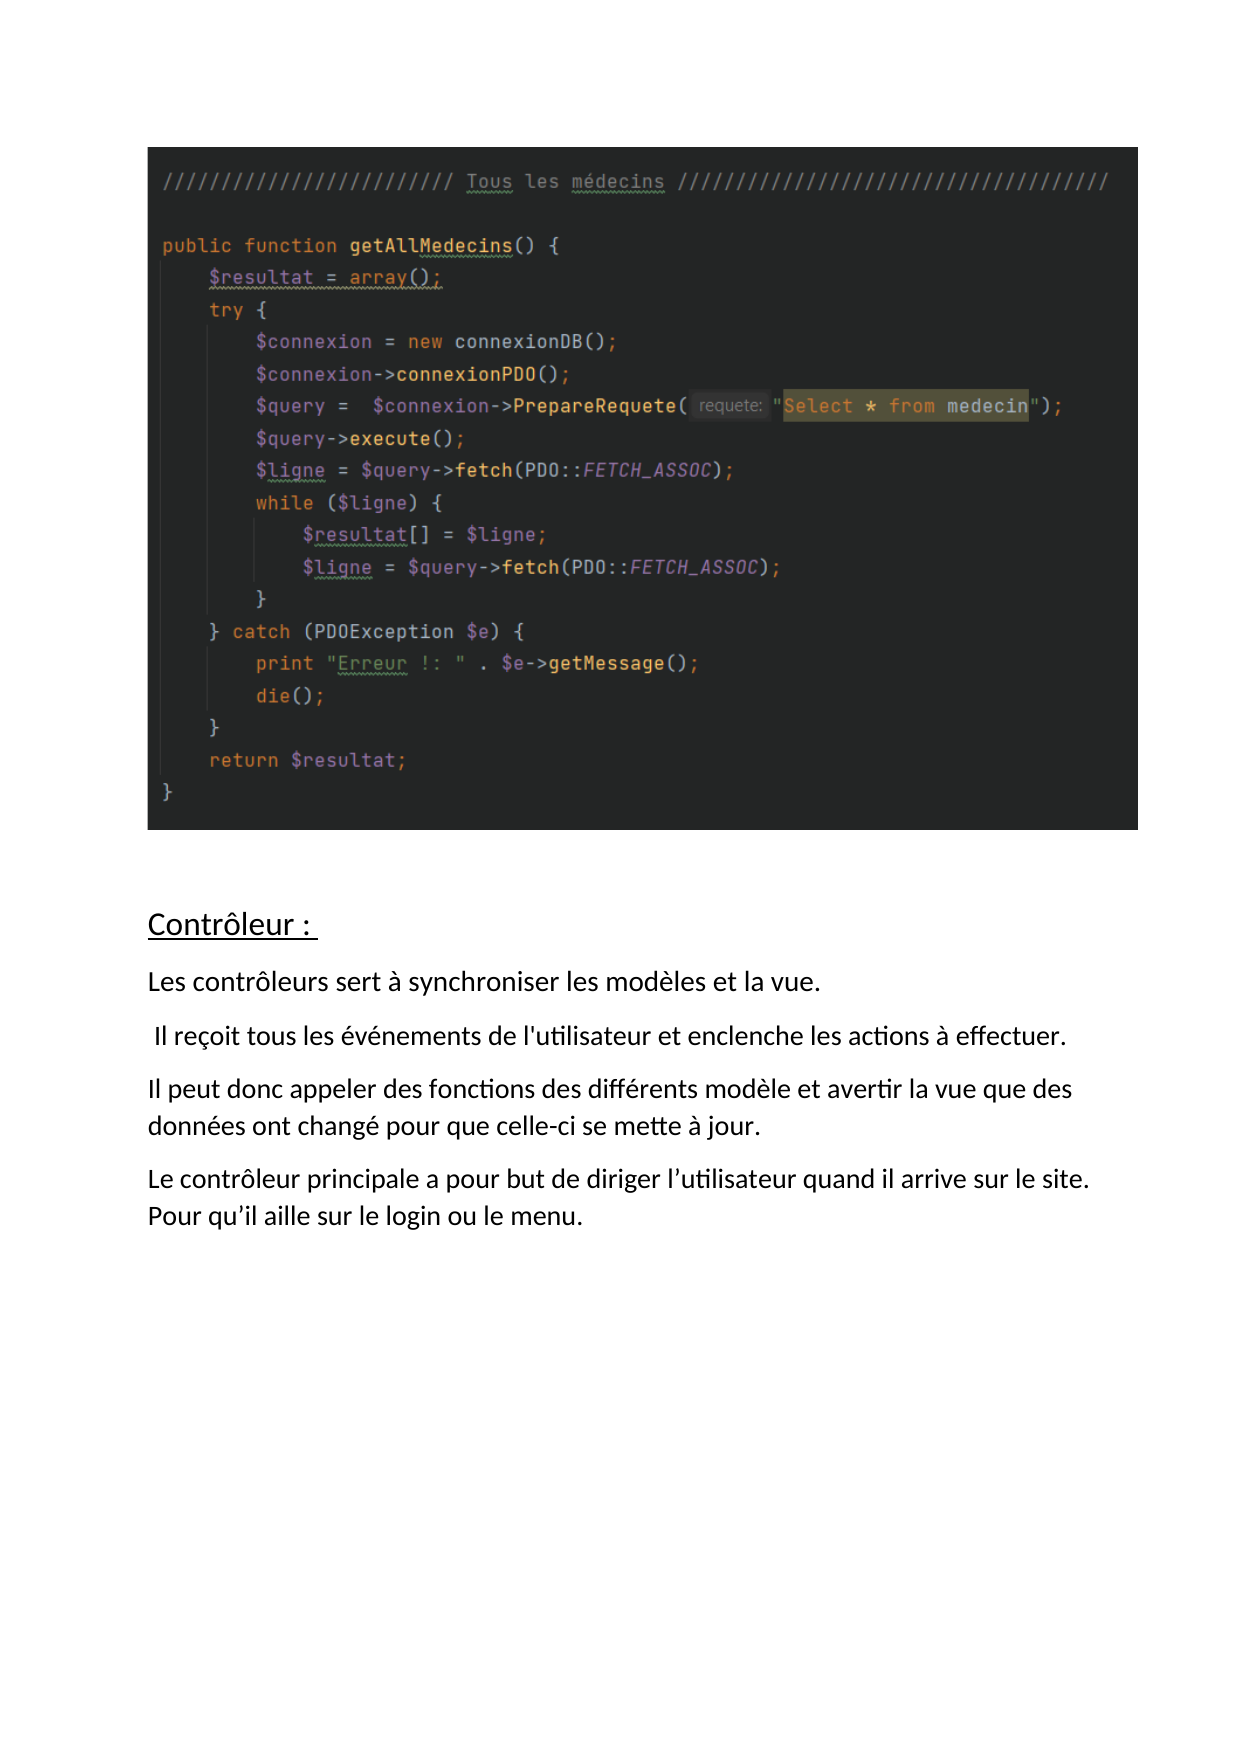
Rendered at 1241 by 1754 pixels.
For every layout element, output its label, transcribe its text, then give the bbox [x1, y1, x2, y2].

text Contrôleur : [148, 903, 1093, 944]
text Les contrôleurs sert à synchroniser les modèles et la vue. [148, 963, 1093, 999]
text Le contrôleur principale a pour but de diriger l’utilisateur quand il arrive sur le site. Pour qu’il aille sur le login ou le menu. [148, 1161, 1093, 1233]
text Il reçoit tous les événements de l'utilisateur et enclenche les actions à effectuer. [148, 1018, 1093, 1052]
text Il peut donc appeler des fonctions des différents modèle et avertir la vue que des données ont changé pour que celle-ci se mette à jour. [148, 1071, 1093, 1142]
